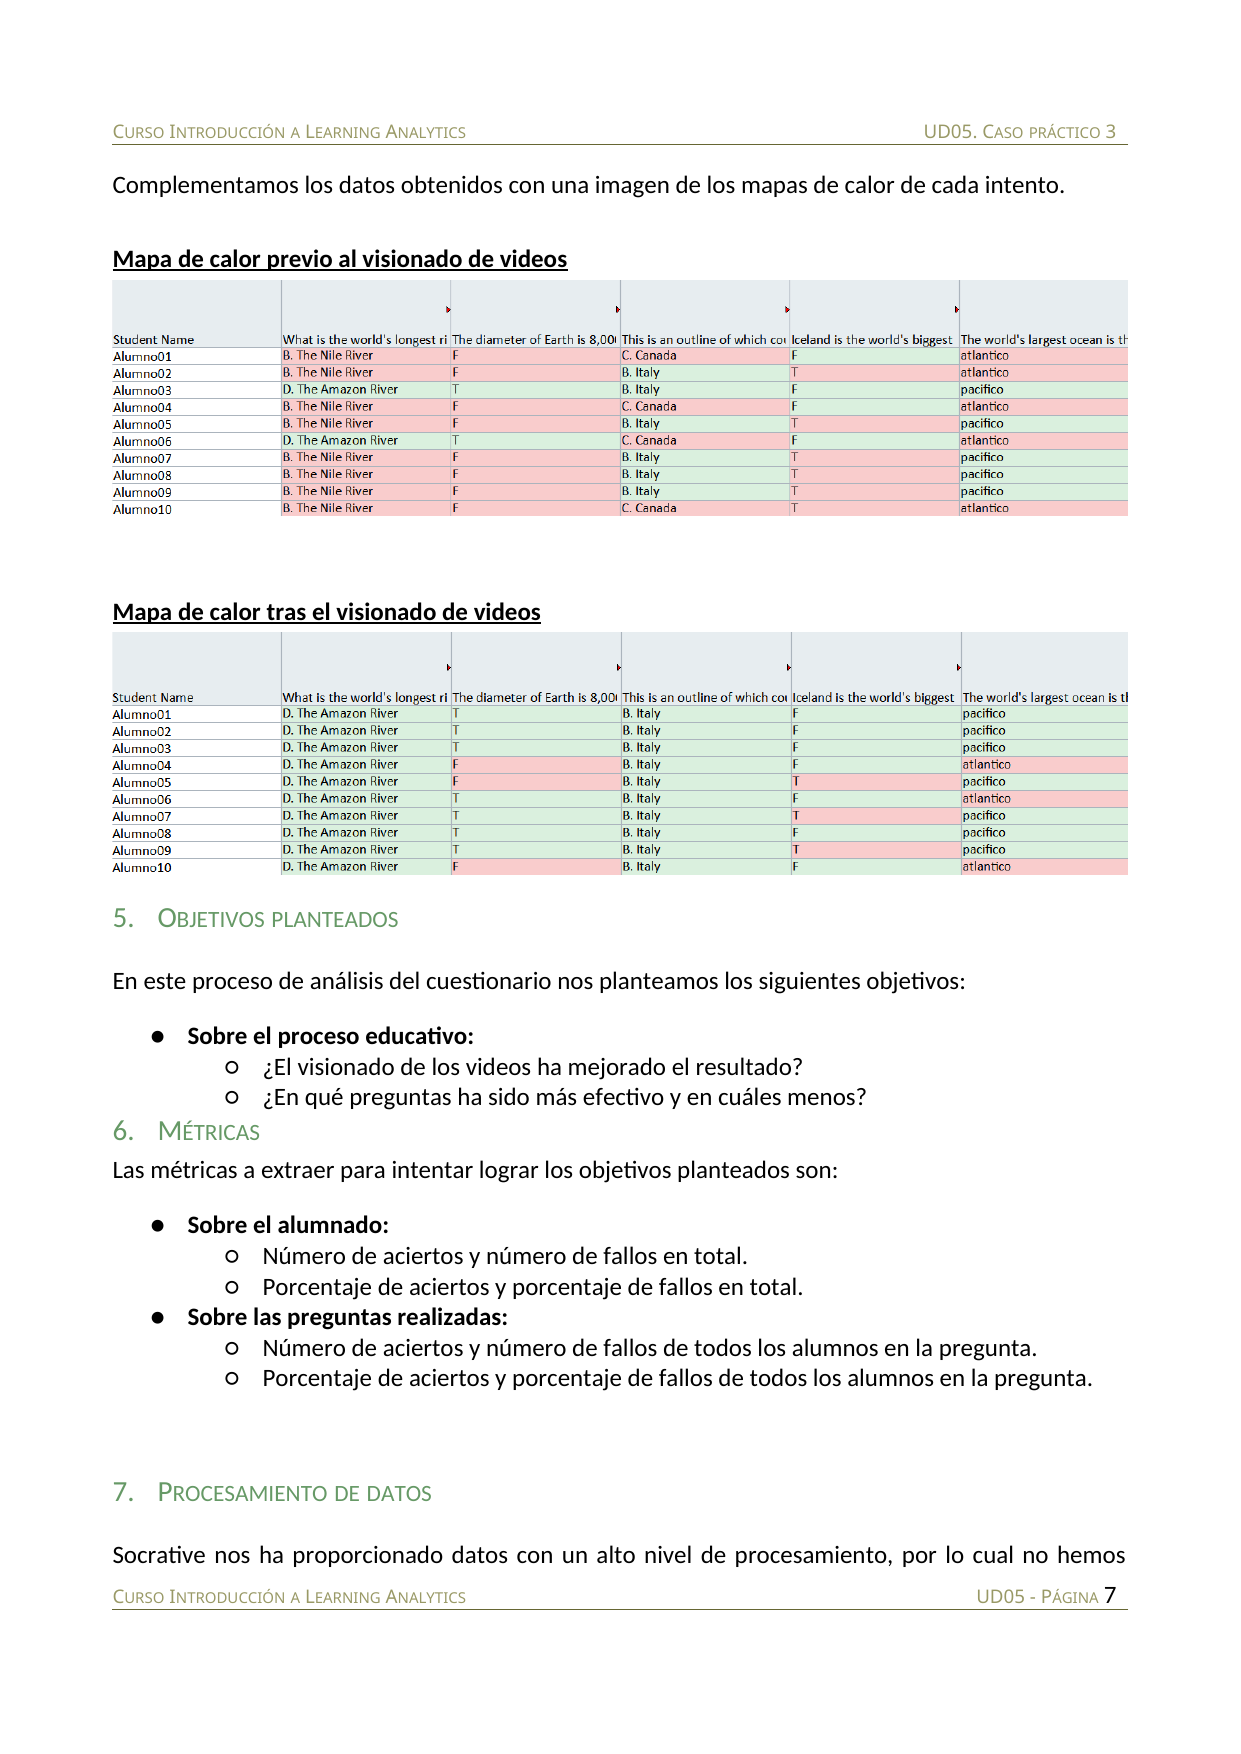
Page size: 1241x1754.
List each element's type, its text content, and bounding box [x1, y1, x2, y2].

text Mapa de calor previo al visionado de videos [112, 243, 1128, 273]
list ¿En qué preguntas ha sido más efectivo y en cuáles menos? [225, 1082, 1128, 1112]
picture [112, 632, 1128, 875]
subtitle Procesamiento de datos [112, 1473, 1128, 1509]
text Las métricas a extraer para intentar lograr los objetivos planteados son: [112, 1154, 1128, 1185]
text Complementamos los datos obtenidos con una imagen de los mapas de calor de cada intento. [112, 169, 1128, 199]
text Socrative nos ha proporcionado datos con un alto nivel de procesamiento, por lo cual no hemos [112, 1539, 1128, 1569]
list Sobre el alumnado: [150, 1210, 1128, 1240]
list Porcentaje de aciertos y porcentaje de fallos de todos los alumnos en la pregunta. [225, 1362, 1128, 1393]
subtitle Métricas [112, 1112, 1128, 1148]
list ¿El visionado de los videos ha mejorado el resultado? [225, 1051, 1128, 1082]
list Número de aciertos y número de fallos de todos los alumnos en la pregunta. [225, 1332, 1128, 1362]
subtitle Objetivos planteados [112, 899, 1128, 935]
picture [112, 280, 1128, 516]
text En este proceso de análisis del cuestionario nos planteamos los siguientes objetivos: [112, 965, 1128, 996]
text Mapa de calor tras el visionado de videos [112, 596, 1128, 626]
list Sobre el proceso educativo: [150, 1021, 1128, 1051]
list Número de aciertos y número de fallos en total. [225, 1240, 1128, 1271]
list Sobre las preguntas realizadas: [150, 1301, 1128, 1332]
list Porcentaje de aciertos y porcentaje de fallos en total. [225, 1271, 1128, 1301]
